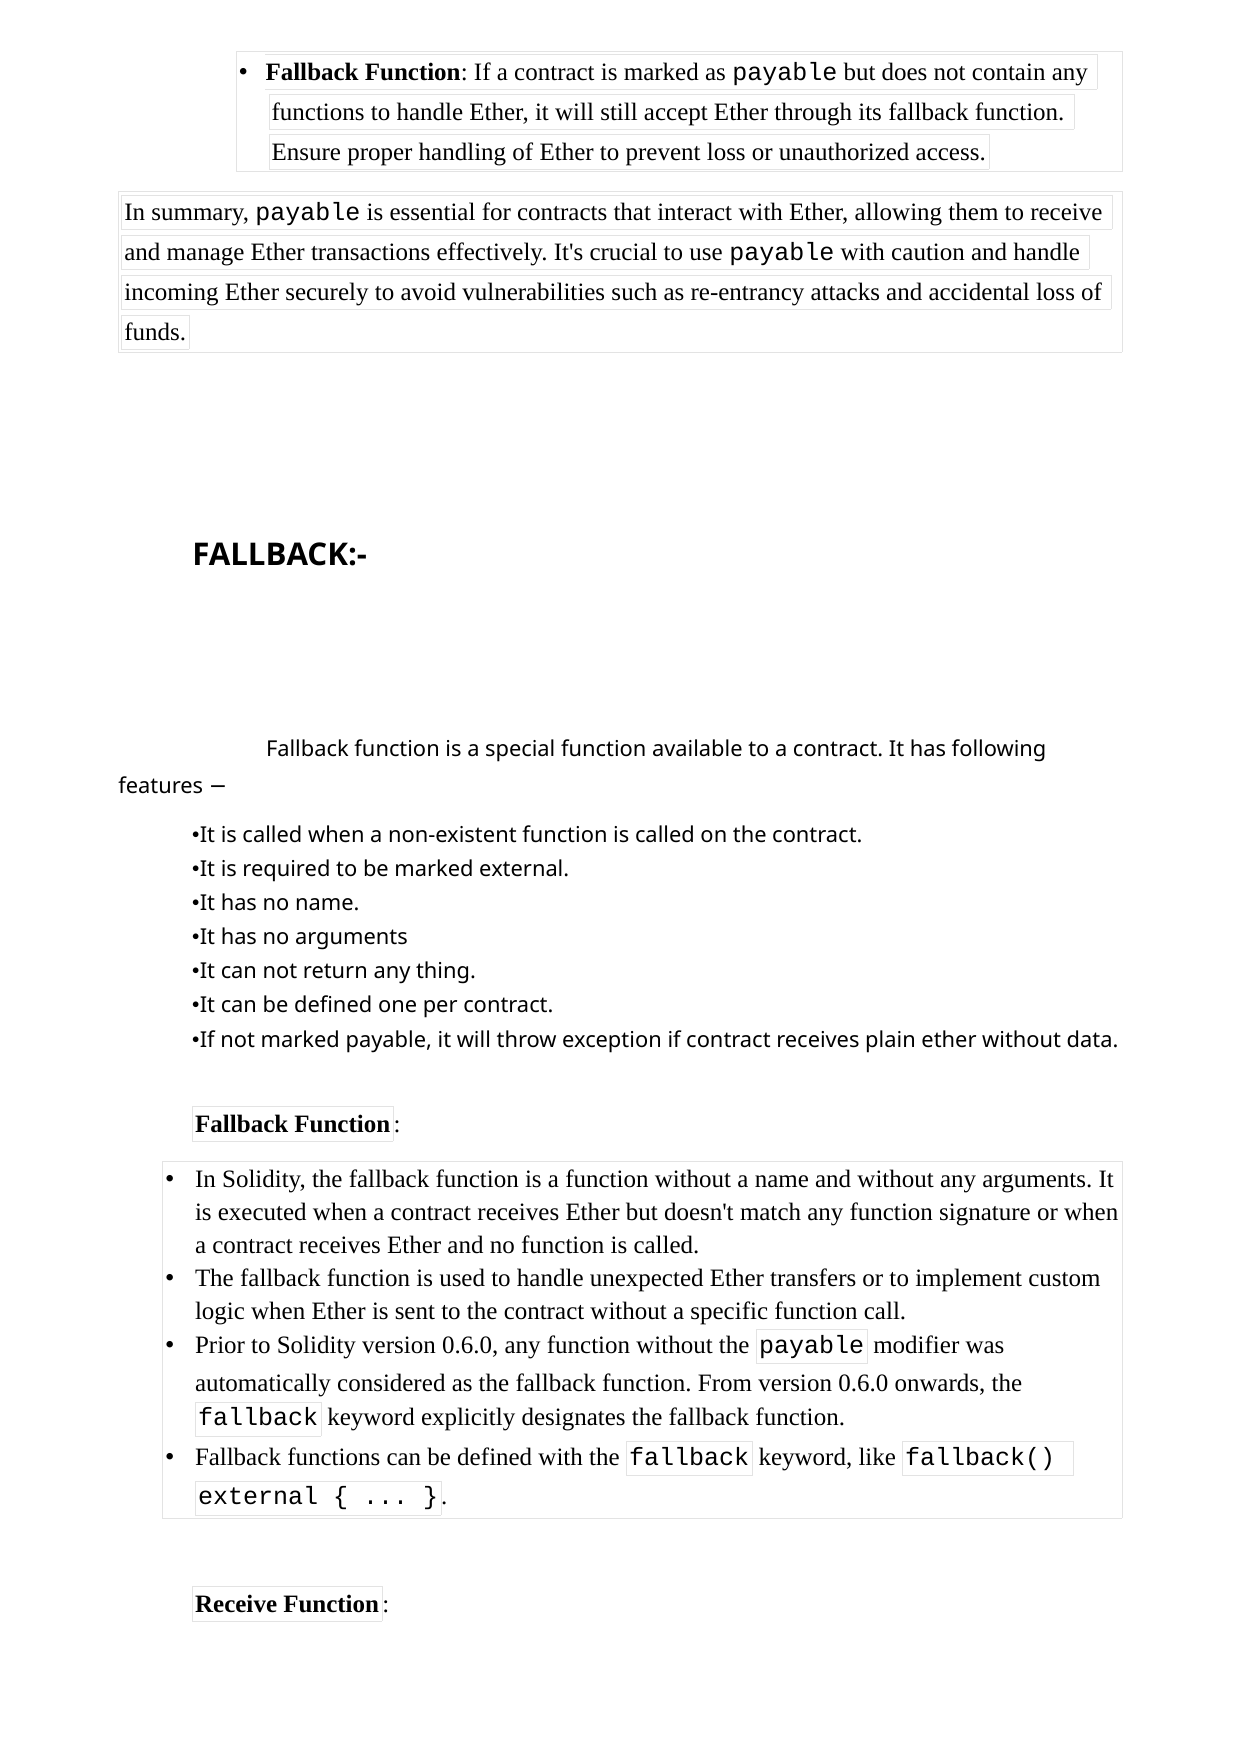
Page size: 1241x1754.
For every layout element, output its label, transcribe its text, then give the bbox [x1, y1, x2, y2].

list Fallback functions can be defined with the fallback keyword, like fallback() external { ... }. [163, 1438, 1122, 1518]
text FALLBACK:- [118, 532, 1122, 575]
text [118, 1586, 192, 1621]
text : [383, 1586, 1122, 1621]
list It is required to be marked external. [118, 853, 1122, 882]
list In Solidity, the fallback function is a function without a name and without any arguments. It is executed when a contract receives Ether but doesn't match any function signature or when a contract receives Ether and no function is called. [163, 1162, 1122, 1259]
text Fallback function is a special function available to a contract. It has following features − [118, 723, 1122, 799]
text In summary, payable is essential for contracts that interact with Ether, allowing them to receive and manage Ether transactions effectively. It's crucial to use payable with caution and handle incoming Ether securely to avoid vulnerabilities such as re-entrancy attacks and accidental loss of funds. [119, 192, 1122, 352]
list It is called when a non-existent function is called on the contract. [118, 818, 1122, 848]
text : [394, 1106, 1122, 1141]
list It has no arguments [118, 921, 1122, 951]
text [118, 1106, 192, 1141]
list It has no name. [118, 887, 1122, 917]
list Prior to Solidity version 0.6.0, any function without the payable modifier was automatically considered as the fallback function. From version 0.6.0 onwards, the fallback keyword explicitly designates the fallback function. [163, 1326, 1122, 1436]
list It can be defined one per contract. [118, 989, 1122, 1019]
list The fallback function is used to handle unexpected Ether transfers or to implement custom logic when Ether is sent to the contract without a specific function call. [163, 1260, 1122, 1325]
list It can not return any thing. [118, 955, 1122, 985]
text Fallback Function [193, 1107, 393, 1141]
list Fallback Function: If a contract is marked as payable but does not contain any functions to handle Ether, it will still accept Ether through its fallback function. Ensure proper handling of Ether to prevent loss or unauthorized access. [237, 52, 1122, 171]
text Receive Function [193, 1587, 382, 1621]
list If not marked payable, it will throw exception if contract receives plain ether without data. [118, 1023, 1122, 1053]
